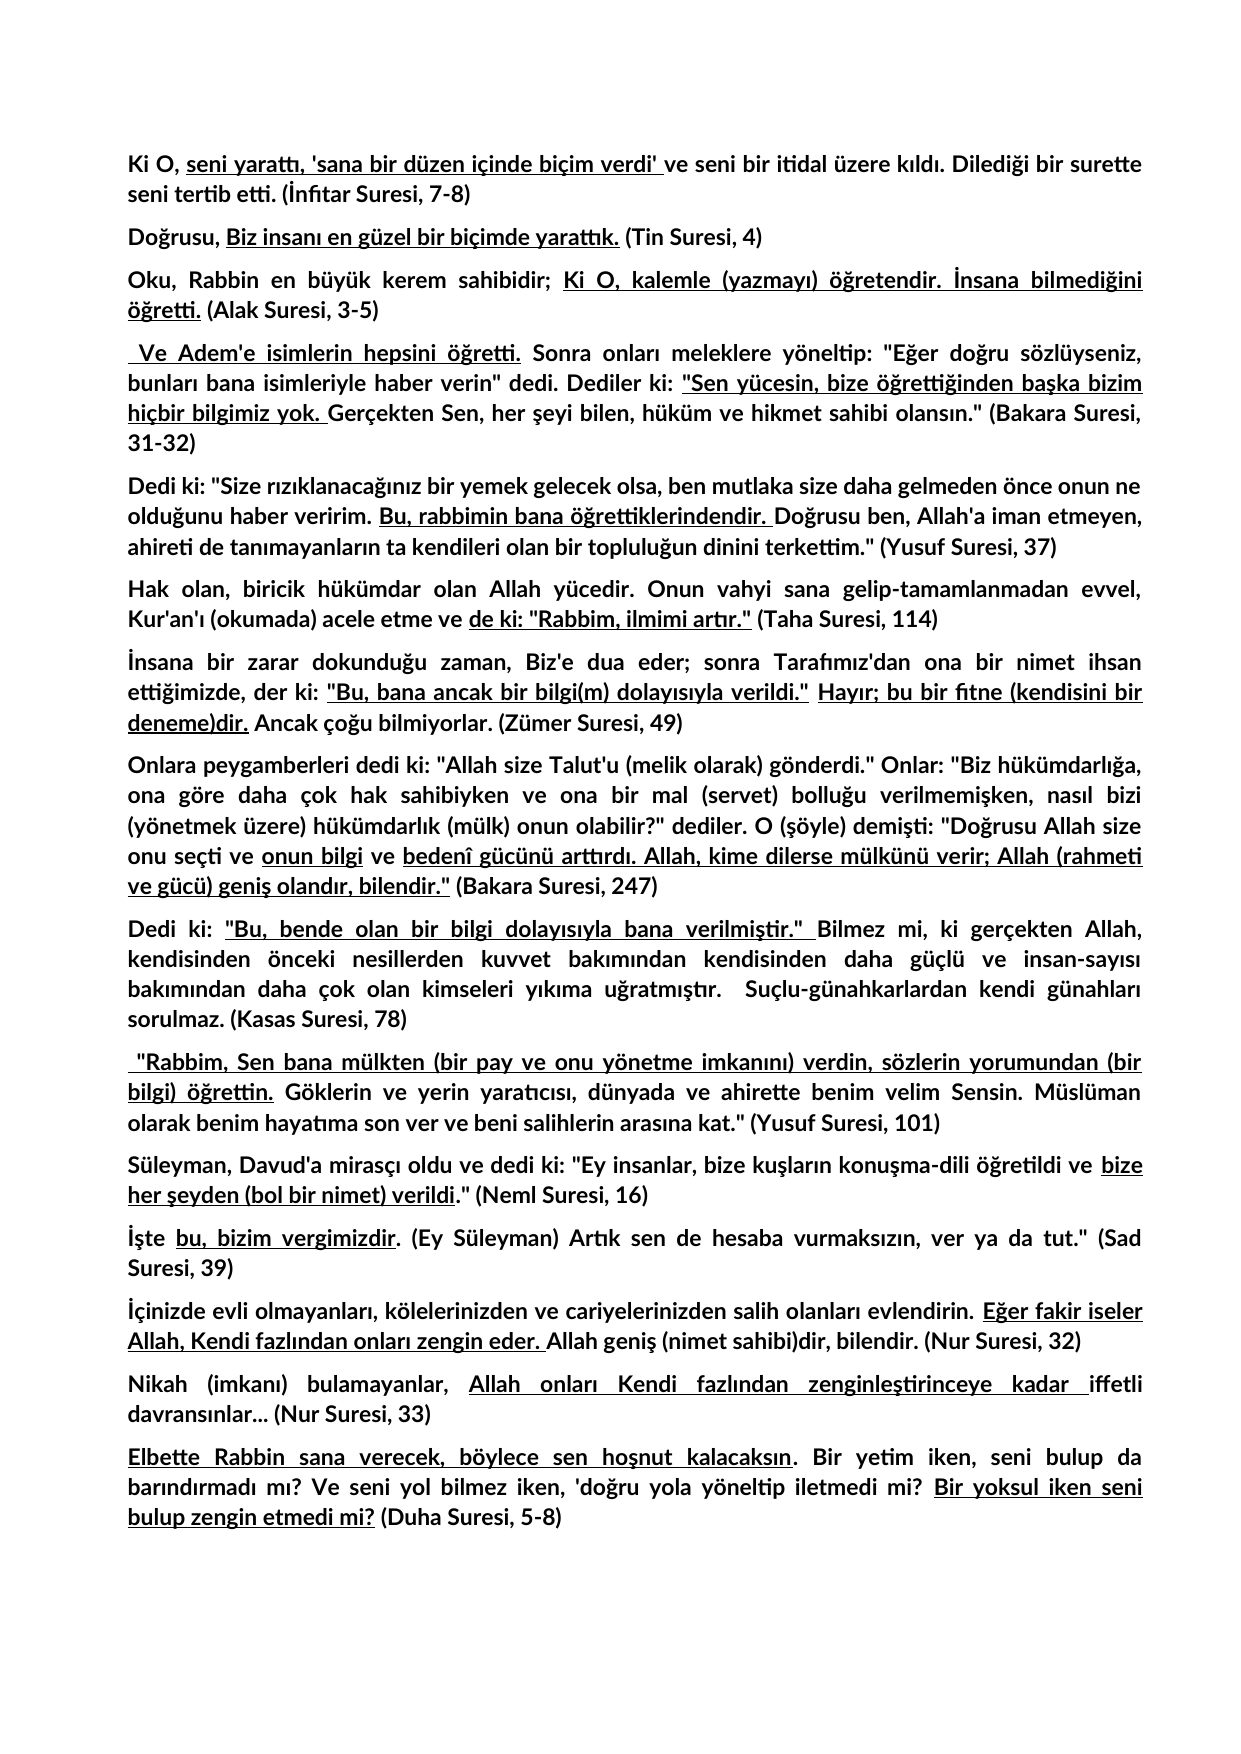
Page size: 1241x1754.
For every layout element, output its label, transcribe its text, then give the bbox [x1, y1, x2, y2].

text Oku, Rabbin en büyük kerem sahibidir; Ki O, kalemle (yazmayı) öğretendir. İnsana bilmediğini öğretti. (Alak Suresi, 3-5) [127, 266, 1143, 323]
text Onlara peygamberleri dedi ki: "Allah size Talut'u (melik olarak) gönderdi." Onlar: "Biz hükümdarlığa, ona göre daha çok hak sahibiyken ve ona bir mal (servet) bolluğu verilmemişken, nasıl bizi (yönetmek üzere) hükümdarlık (mülk) onun olabilir?" dediler. O (şöyle) demişti: "Doğrusu Allah size onu seçti ve onun bilgi ve bedenî gücünü arttırdı. Allah, kime dilerse mülkünü verir; Allah (rahmeti ve gücü) geniş olandır, bilendir." (Bakara Suresi, 247) [127, 751, 1143, 899]
text Ve Adem'e isimlerin hepsini öğretti. Sonra onları meleklere yöneltip: "Eğer doğru sözlüyseniz, bunları bana isimleriyle haber verin" dedi. Dediler ki: "Sen yücesin, bize öğrettiğinden başka bizim hiçbir bilgimiz yok. Gerçekten Sen, her şeyi bilen, hüküm ve hikmet sahibi olansın." (Bakara Suresi, 31-32) [127, 338, 1143, 457]
text Süleyman, Davud'a mirasçı oldu ve dedi ki: "Ey insanlar, bize kuşların konuşma-dili öğretildi ve bize her şeyden (bol bir nimet) verildi." (Neml Suresi, 16) [127, 1151, 1143, 1209]
text Doğrusu, Biz insanı en güzel bir biçimde yarattık. (Tin Suresi, 4) [127, 223, 1143, 250]
text Ki O, seni yarattı, 'sana bir düzen içinde biçim verdi' ve seni bir itidal üzere kıldı. Dilediği bir surette seni tertib etti. (İnfitar Suresi, 7-8) [127, 150, 1143, 208]
text Nikah (imkanı) bulamayanlar, Allah onları Kendi fazlından zenginleştirinceye kadar iffetli davransınlar... (Nur Suresi, 33) [127, 1370, 1143, 1427]
text Dedi ki: "Size rızıklanacağınız bir yemek gelecek olsa, ben mutlaka size daha gelmeden önce onun ne olduğunu haber veririm. Bu, rabbimin bana öğrettiklerindendir. Doğrusu ben, Allah'a iman etmeyen, ahireti de tanımayanların ta kendileri olan bir topluluğun dinini terkettim." (Yusuf Suresi, 37) [127, 472, 1143, 560]
text İnsana bir zarar dokunduğu zaman, Biz'e dua eder; sonra Tarafımız'dan ona bir nimet ihsan ettiğimizde, der ki: "Bu, bana ancak bir bilgi(m) dolayısıyla verildi." Hayır; bu bir fitne (kendisini bir deneme)dir. Ancak çoğu bilmiyorlar. (Zümer Suresi, 49) [127, 648, 1143, 736]
text İçinizde evli olmayanları, kölelerinizden ve cariyelerinizden salih olanları evlendirin. Eğer fakir iseler Allah, Kendi fazlından onları zengin eder. Allah geniş (nimet sahibi)dir, bilendir. (Nur Suresi, 32) [127, 1297, 1143, 1354]
text İşte bu, bizim vergimizdir. (Ey Süleyman) Artık sen de hesaba vurmaksızın, ver ya da tut." (Sad Suresi, 39) [127, 1224, 1143, 1282]
text Elbette Rabbin sana verecek, böylece sen hoşnut kalacaksın. Bir yetim iken, seni bulup da barındırmadı mı? Ve seni yol bilmez iken, 'doğru yola yöneltip iletmedi mi? Bir yoksul iken seni bulup zengin etmedi mi? (Duha Suresi, 5-8) [127, 1443, 1143, 1531]
text "Rabbim, Sen bana mülkten (bir pay ve onu yönetme imkanını) verdin, sözlerin yorumundan (bir bilgi) öğrettin. Göklerin ve yerin yaratıcısı, dünyada ve ahirette benim velim Sensin. Müslüman olarak benim hayatıma son ver ve beni salihlerin arasına kat." (Yusuf Suresi, 101) [127, 1048, 1143, 1136]
text Dedi ki: "Bu, bende olan bir bilgi dolayısıyla bana verilmiştir." Bilmez mi, ki gerçekten Allah, kendisinden önceki nesillerden kuvvet bakımından kendisinden daha güçlü ve insan-sayısı bakımından daha çok olan kimseleri yıkıma uğratmıştır. Suçlu-günahkarlardan kendi günahları sorulmaz. (Kasas Suresi, 78) [127, 914, 1143, 1033]
text Hak olan, biricik hükümdar olan Allah yücedir. Onun vahyi sana gelip-tamamlanmadan evvel, Kur'an'ı (okumada) acele etme ve de ki: "Rabbim, ilmimi artır." (Taha Suresi, 114) [127, 575, 1143, 633]
